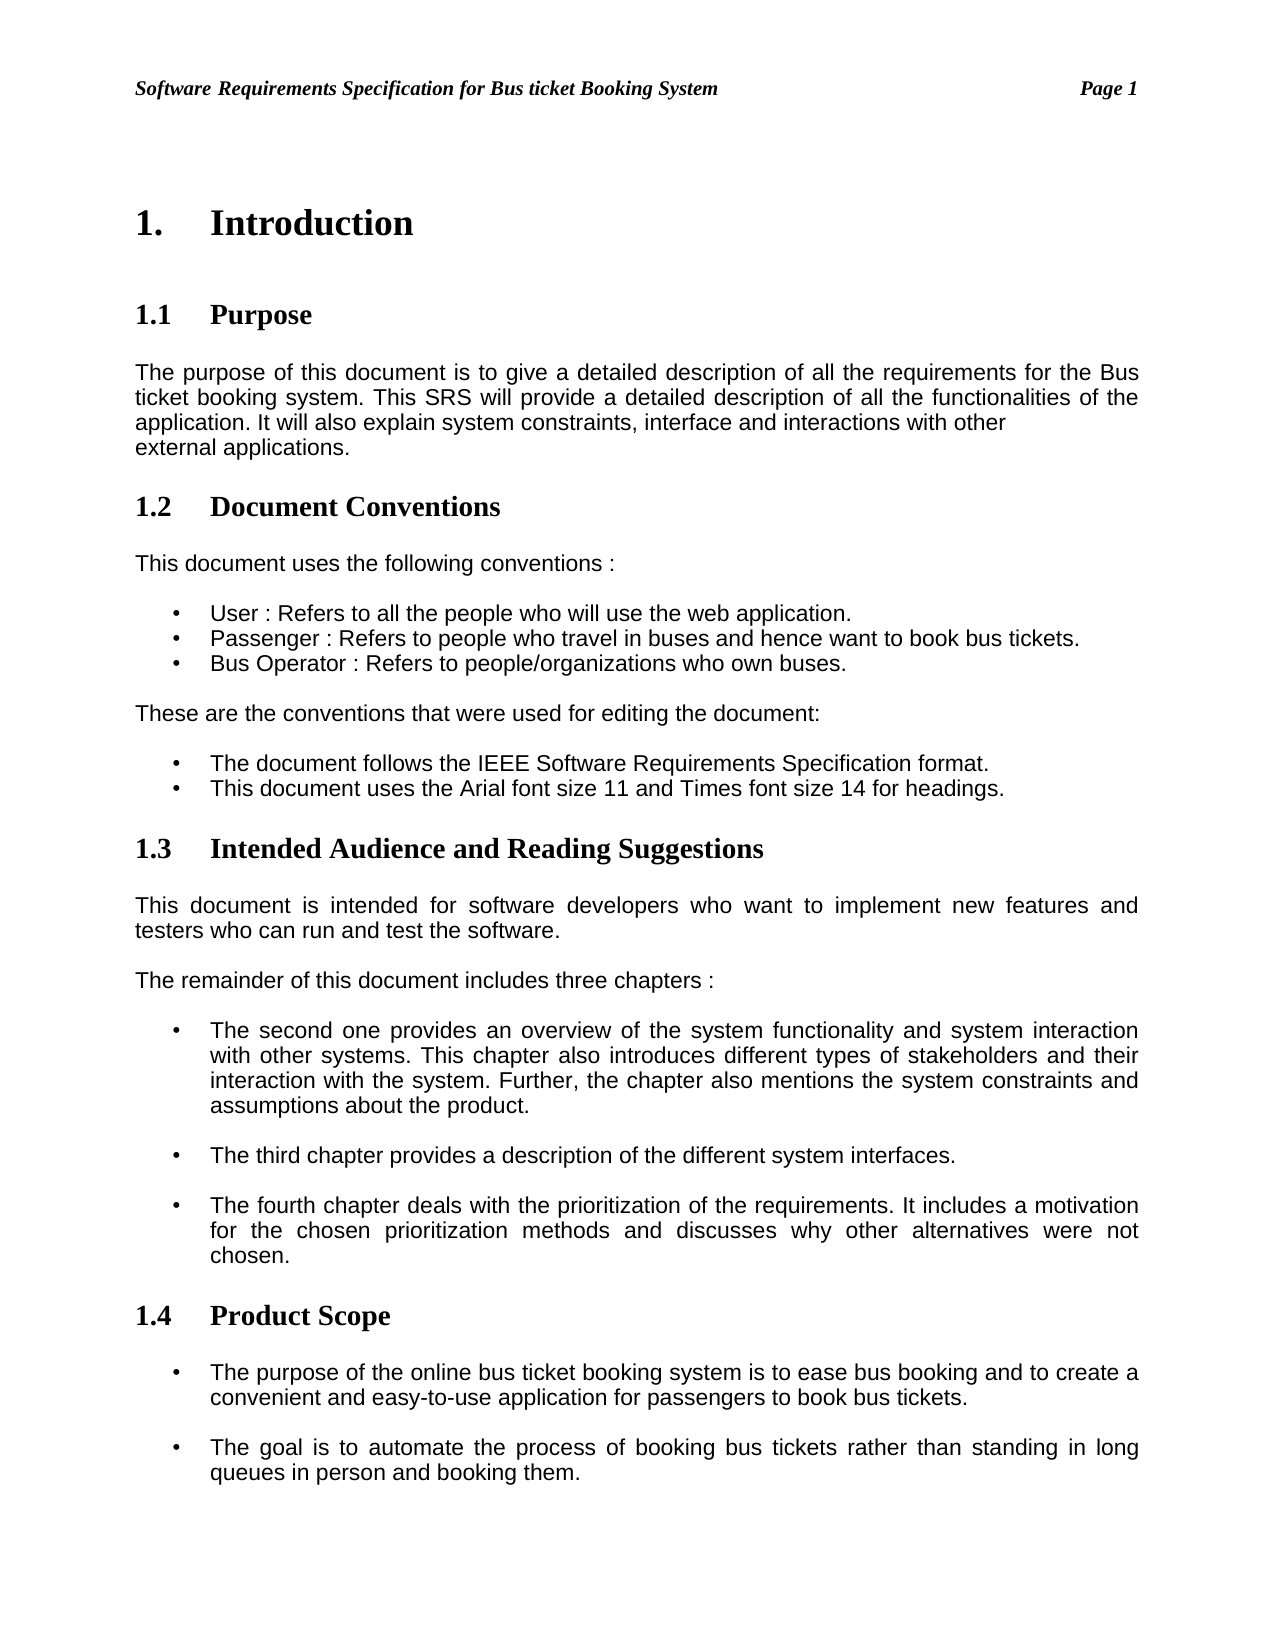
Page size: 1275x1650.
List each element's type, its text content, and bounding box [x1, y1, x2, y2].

text external applications. [135, 435, 1140, 460]
text The purpose of this document is to give a detailed description of all the requirements for the Bus ticket booking system. This SRS will provide a detailed description of all the functionalities of the application. It will also explain system constraints, interface and interactions with other [135, 360, 1140, 435]
subtitle Introduction [135, 200, 1140, 243]
list The fourth chapter deals with the prioritization of the requirements. It includes a motivation for the chosen prioritization methods and discusses why other alternatives were not chosen. [172, 1194, 1140, 1269]
list User : Refers to all the people who will use the web application. [172, 602, 1140, 627]
text This document is intended for software developers who want to implement new features and testers who can run and test the software. [135, 894, 1140, 944]
subtitle Product Scope [135, 1298, 1140, 1331]
list The third chapter provides a description of the different system interfaces. [172, 1144, 1140, 1169]
list The second one provides an overview of the system functionality and system interaction with other systems. This chapter also introduces different types of stakeholders and their interaction with the system. Further, the chapter also mentions the system constraints and assumptions about the product. [172, 1019, 1140, 1119]
list Passenger : Refers to people who travel in buses and hence want to book bus tickets. [172, 627, 1140, 652]
subtitle Document Conventions [135, 489, 1140, 523]
text The remainder of this document includes three chapters : [135, 969, 1140, 994]
list The document follows the IEEE Software Requirements Specification format. [172, 752, 1140, 777]
list Bus Operator : Refers to people/organizations who own buses. [172, 652, 1140, 677]
list The purpose of the online bus ticket booking system is to ease bus booking and to create a convenient and easy-to-use application for passengers to book bus tickets. [172, 1361, 1140, 1411]
list The goal is to automate the process of booking bus tickets rather than standing in long queues in person and booking them. [172, 1436, 1140, 1486]
subtitle Intended Audience and Reading Suggestions [135, 831, 1140, 864]
text This document uses the following conventions : [135, 552, 1140, 577]
list This document uses the Arial font size 11 and Times font size 14 for headings. [172, 777, 1140, 802]
subtitle Purpose [135, 297, 1140, 331]
text These are the conventions that were used for editing the document: [135, 702, 1140, 727]
